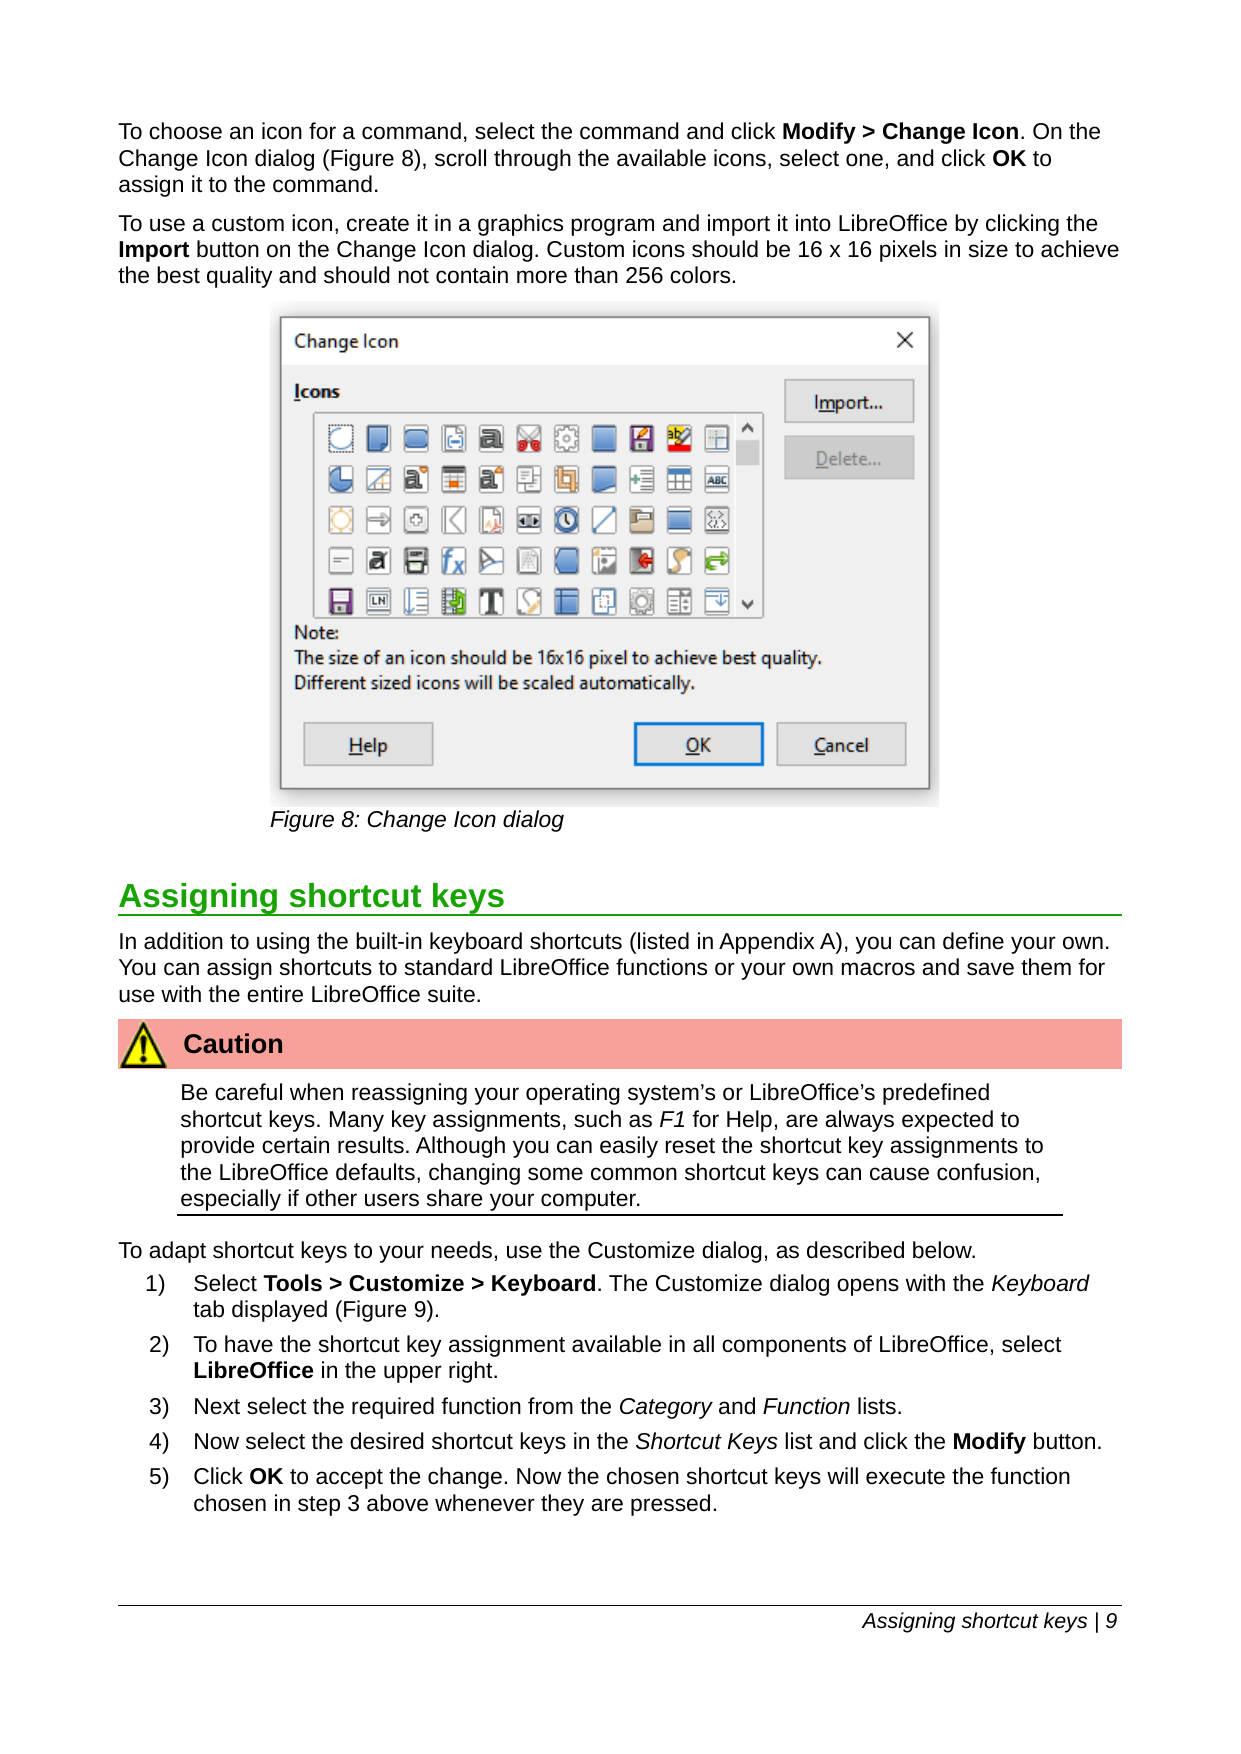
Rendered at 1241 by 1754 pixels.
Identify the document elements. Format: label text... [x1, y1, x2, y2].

picture [269, 301, 940, 807]
list To adapt shortcut keys to your needs, use the Customize dialog, as described below. [118, 1237, 1122, 1264]
list Select Tools > Customize > Keyboard. The Customize dialog opens with the Keyboard tab displayed (Figure 9). [165, 1269, 1122, 1322]
list To have the shortcut key assignment available in all components of LibreOffice, select LibreOffice in the upper right. [169, 1331, 1122, 1384]
text Be careful when reassigning your operating system’s or LibreOffice’s predefined shortcut keys. Many key assignments, such as F1 for Help, are always expected to provide certain results. Although you can easily reset the shortcut key assignments to the LibreOffice defaults, changing some common shortcut keys can cause confusion, especially if other users share your computer. [177, 1076, 1063, 1214]
list Next select the required function from the Category and Function lists. [169, 1393, 1122, 1419]
subtitle Caution [118, 1019, 1122, 1069]
text To choose an icon for a command, select the command and click Modify > Change Icon. On the Change Icon dialog (Figure 8), scroll through the available icons, select one, and click OK to assign it to the command. [118, 118, 1122, 197]
text Figure 8: Change Icon dialog [270, 301, 971, 832]
text In addition to using the built-in keyboard shortcuts (listed in Appendix A), you can define your own. You can assign shortcuts to standard LibreOffice functions or your own macros and save them for use with the entire LibreOffice suite. [118, 928, 1122, 1007]
picture [119, 1020, 167, 1068]
list Click OK to accept the change. Now the chosen shortcut keys will execute the function chosen in step 3 above whenever they are pressed. [169, 1463, 1122, 1516]
text To use a custom icon, create it in a graphics program and import it into LibreOffice by clicking the Import button on the Change Icon dialog. Custom icons should be 16 x 16 pixels in size to achieve the best quality and should not contain more than 256 colors. [118, 210, 1122, 289]
subtitle Assigning shortcut keys [118, 876, 1122, 914]
list Now select the desired shortcut keys in the Shortcut Keys list and click the Modify button. [169, 1428, 1122, 1454]
